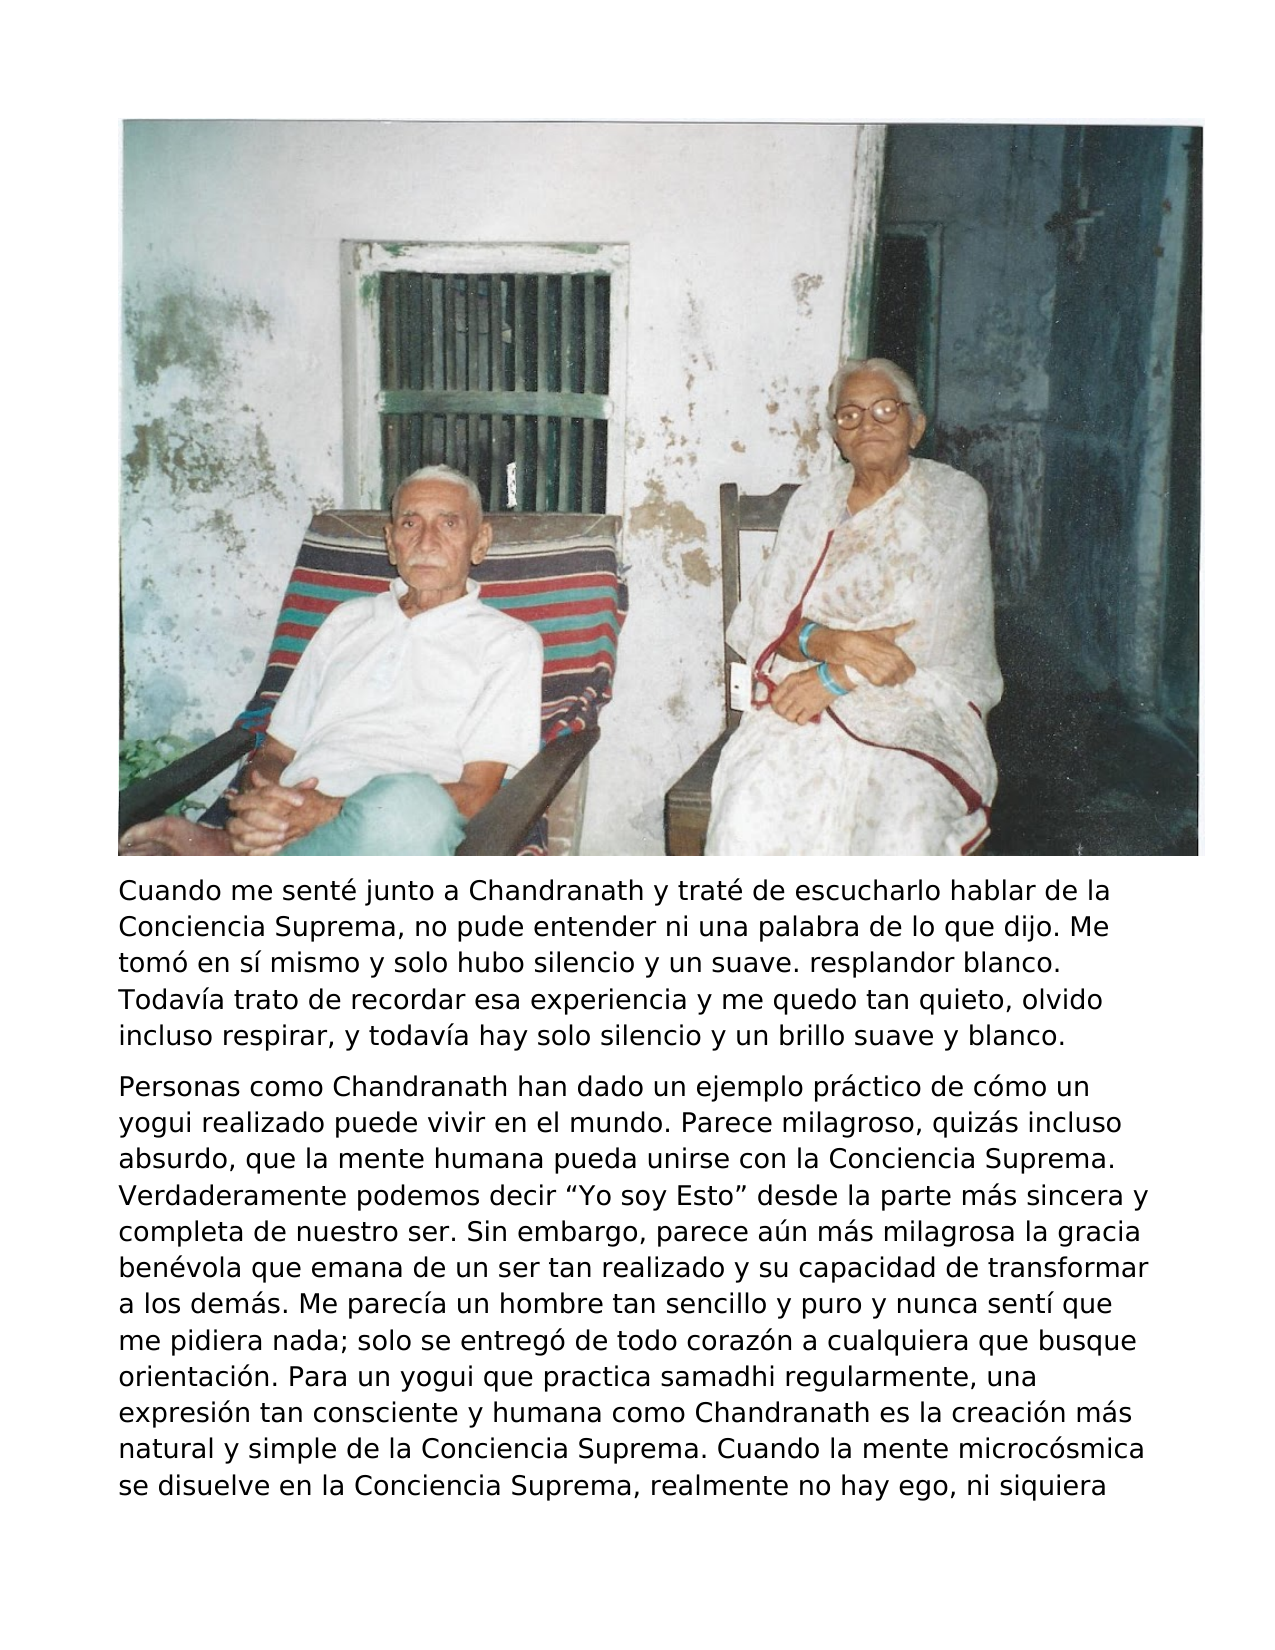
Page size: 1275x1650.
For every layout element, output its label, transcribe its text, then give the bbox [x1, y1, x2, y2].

text Cuando me senté junto a Chandranath y traté de escucharlo hablar de la Conciencia Suprema, no pude entender ni una palabra de lo que dijo. Me tomó en sí mismo y solo hubo silencio y un suave. resplandor blanco. Todavía trato de recordar esa experiencia y me quedo tan quieto, olvido incluso respirar, y todavía hay solo silencio y un brillo suave y blanco. [118, 875, 1157, 1052]
text Personas como Chandranath han dado un ejemplo práctico de cómo un yogui realizado puede vivir en el mundo. Parece milagroso, quizás incluso absurdo, que la mente humana pueda unirse con la Conciencia Suprema. Verdaderamente podemos decir “Yo soy Esto” desde la parte más sincera y completa de nuestro ser. Sin embargo, parece aún más milagrosa la gracia benévola que emana de un ser tan realizado y su capacidad de transformar a los demás. Me parecía un hombre tan sencillo y puro y nunca sentí que me pidiera nada; solo se entregó de todo corazón a cualquiera que busque orientación. Para un yogui que practica samadhi regularmente, una expresión tan consciente y humana como Chandranath es la creación más natural y simple de la Conciencia Suprema. Cuando la mente microcósmica se disuelve en la Conciencia Suprema, realmente no hay ego, ni siquiera [118, 1071, 1157, 1501]
picture [118, 118, 1205, 856]
